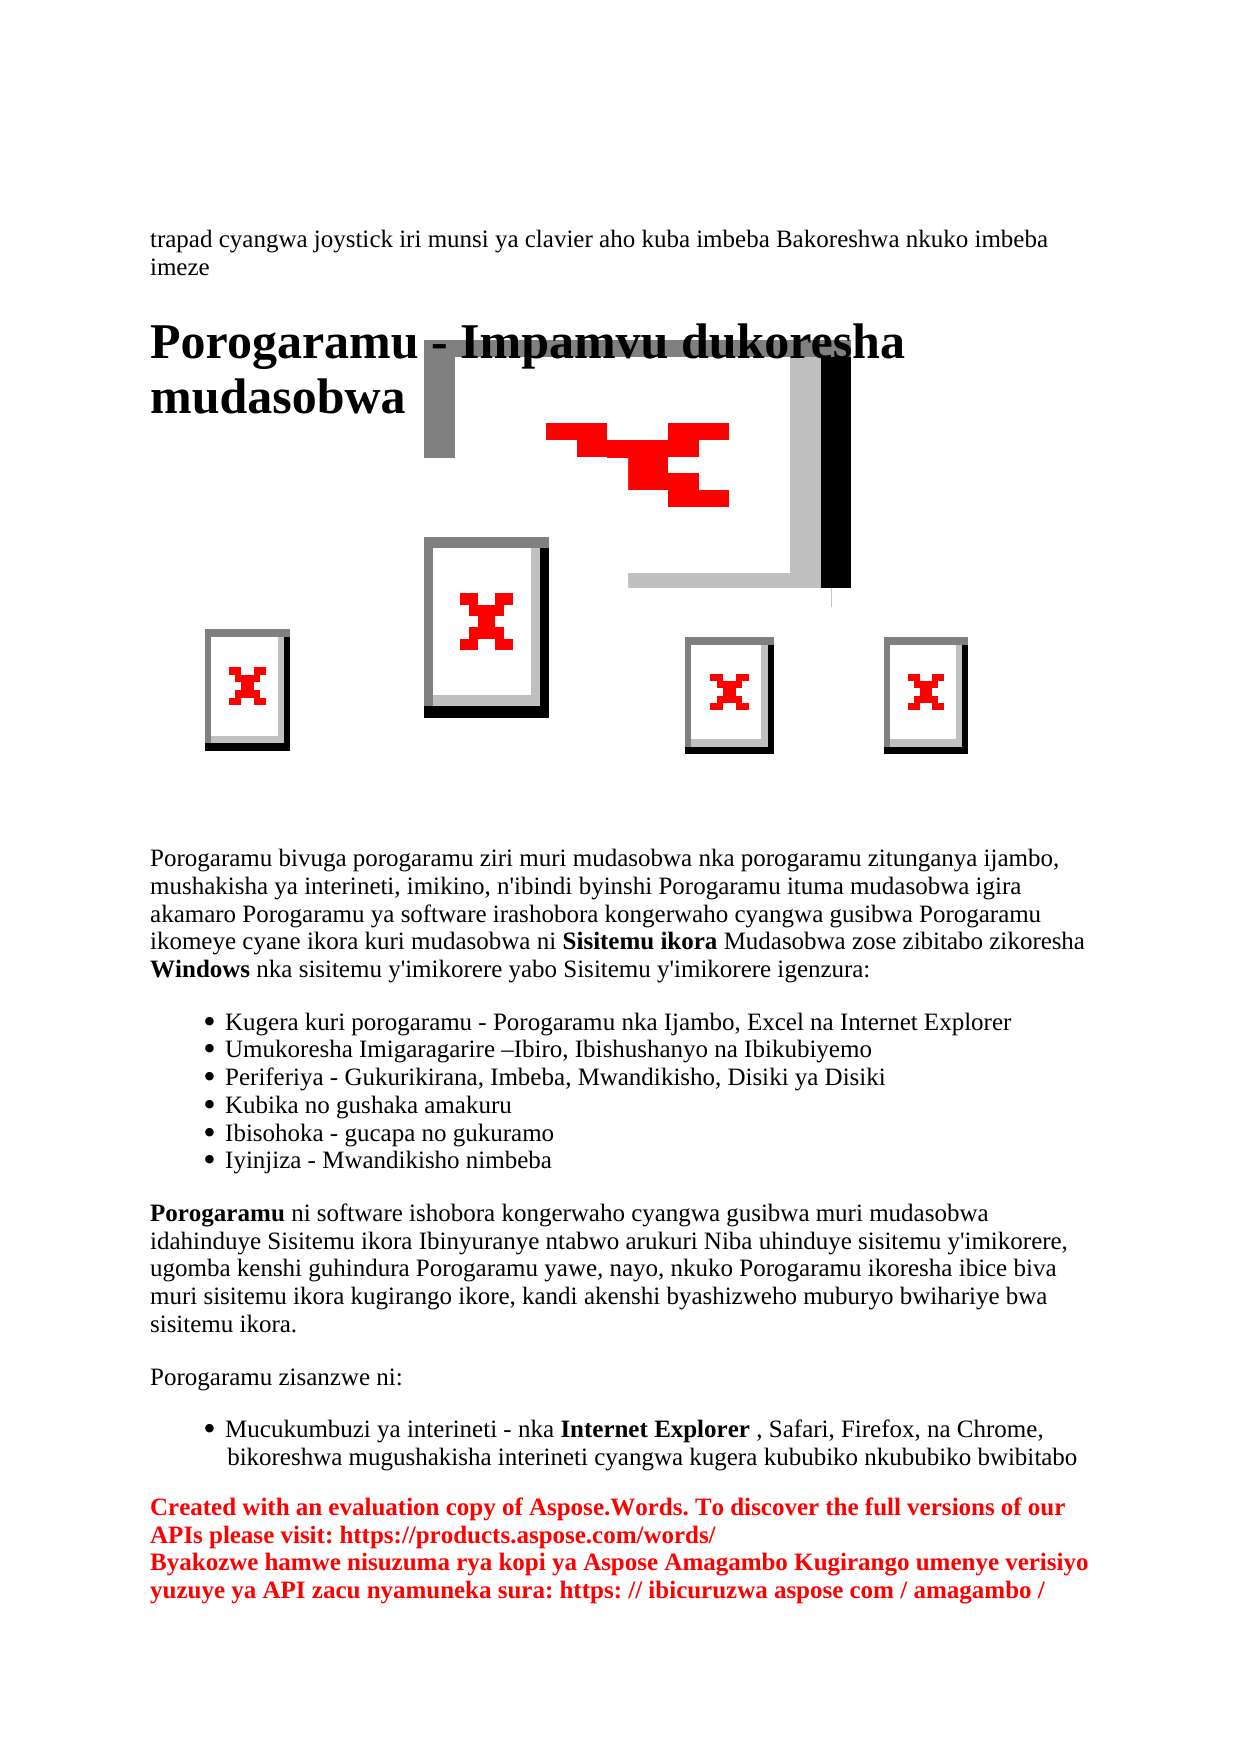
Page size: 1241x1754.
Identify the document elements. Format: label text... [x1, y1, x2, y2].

list Iyinjiza - Mwandikisho nimbeba [203, 1146, 1090, 1174]
text Porogaramu zisanzwe ni: [150, 1363, 1090, 1390]
picture [150, 225, 1125, 820]
list Mucukumbuzi ya interineti - nka Internet Explorer , Safari, Firefox, na Chrome, bikoreshwa mugushakisha interineti cyangwa kugera kububiko nkububiko bwibitabo [203, 1415, 1090, 1471]
list Ibisohoka - gucapa no gukuramo [203, 1124, 1090, 1146]
text Porogaramu ni software ishobora kongerwaho cyangwa gusibwa muri mudasobwa idahinduye Sisitemu ikora Ibinyuranye ntabwo arukuri Niba uhinduye sisitemu y'imikorere, ugomba kenshi guhindura Porogaramu yawe, nayo, nkuko Porogaramu ikoresha ibice biva muri sisitemu ikora kugirango ikore, kandi akenshi byashizweho muburyo bwihariye bwa sisitemu ikora. [150, 1199, 1090, 1338]
